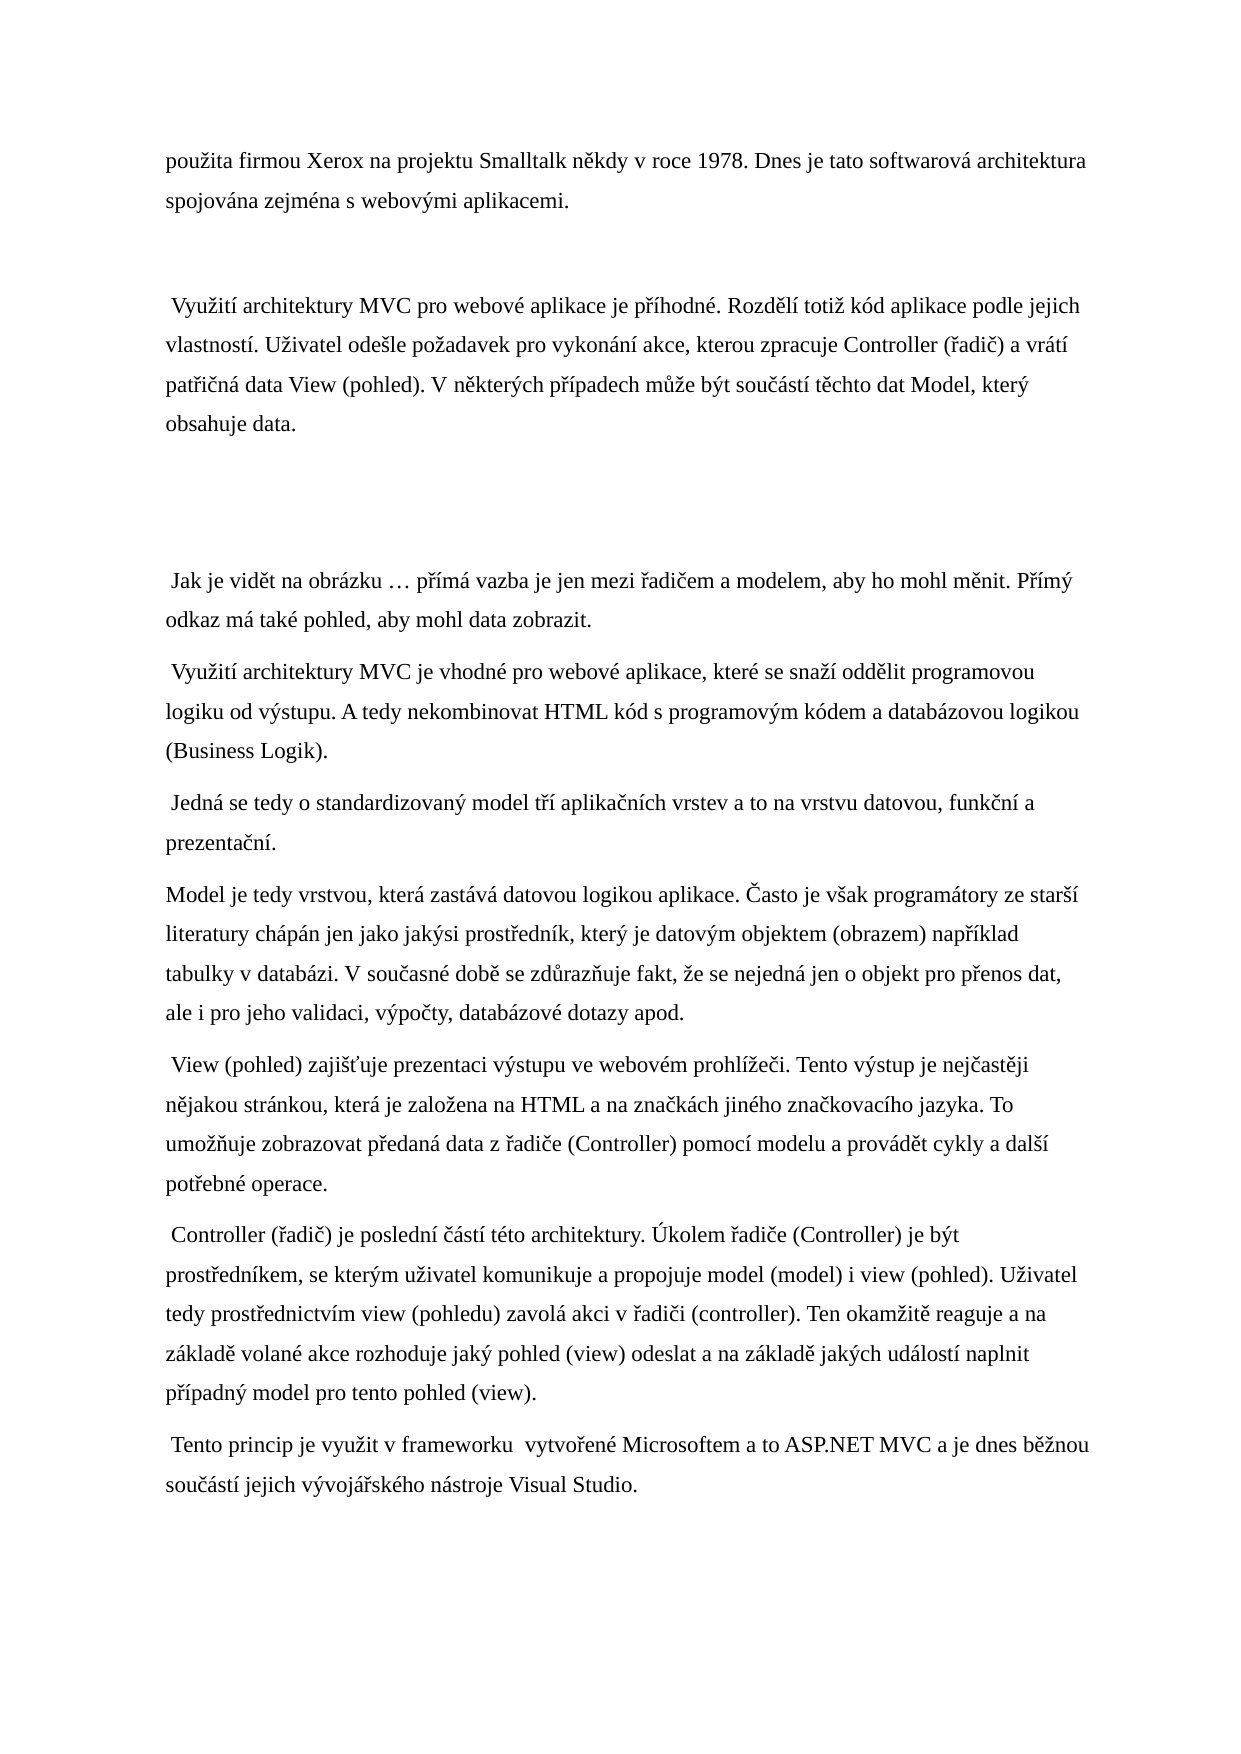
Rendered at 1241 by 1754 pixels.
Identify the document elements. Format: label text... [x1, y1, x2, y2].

text použita firmou Xerox na projektu Smalltalk někdy v roce 1978. Dnes je tato softwarová architektura spojována zejména s webovými aplikacemi. [165, 148, 1093, 213]
table_header [154, 233, 1104, 259]
text Využití architektury MVC pro webové aplikace je příhodné. Rozdělí totiž kód aplikace podle jejich vlastností. Uživatel odešle požadavek pro vykonání akce, kterou zpracuje Controller (řadič) a vrátí patřičná data View (pohled). V některých případech může být součástí těchto dat Model, který obsahuje data. [165, 292, 1093, 437]
text Využití architektury MVC je vhodné pro webové aplikace, které se snaží oddělit programovou logiku od výstupu. A tedy nekombinovat HTML kód s programovým kódem a databázovou logikou (Business Logik). [165, 658, 1093, 764]
text Jak je vidět na obrázku … přímá vazba je jen mezi řadičem a modelem, aby ho mohl měnit. Přímý odkaz má také pohled, aby mohl data zobrazit. [165, 567, 1093, 633]
text Controller (řadič) je poslední částí této architektury. Úkolem řadiče (Controller) je být prostředníkem, se kterým uživatel komunikuje a propojuje model (model) i view (pohled). Uživatel tedy prostřednictvím view (pohledu) zavolá akci v řadiči (controller). Ten okamžitě reaguje a na základě volané akce rozhoduje jaký pohled (view) odeslat a na základě jakých událostí naplnit případný model pro tento pohled (view). [165, 1222, 1093, 1406]
text Model je tedy vrstvou, která zastává datovou logikou aplikace. Často je však programátory ze starší literatury chápán jen jako jakýsi prostředník, který je datovým objektem (obrazem) například tabulky v databázi. V současné době se zdůrazňuje fakt, že se nejedná jen o objekt pro přenos dat, ale i pro jeho validaci, výpočty, databázové dotazy apod. [165, 881, 1093, 1026]
table_cell [154, 482, 1104, 509]
text Tento princip je využit v frameworku vytvořené Microsoftem a to ASP.NET MVC a je dnes běžnou součástí jejich vývojářského nástroje Visual Studio. [165, 1431, 1093, 1497]
text View (pohled) zajišťuje prezentaci výstupu ve webovém prohlížeči. Tento výstup je nejčastěji nějakou stránkou, která je založena na HTML a na značkách jiného značkovacího jazyka. To umožňuje zobrazovat předaná data z řadiče (Controller) pomocí modelu a provádět cykly a další potřebné operace. [165, 1051, 1093, 1196]
table_header [154, 456, 1104, 482]
text Jedná se tedy o standardizovaný model tří aplikačních vrstev a to na vrstvu datovou, funkční a prezentační. [165, 789, 1093, 855]
table_cell [154, 259, 1104, 286]
